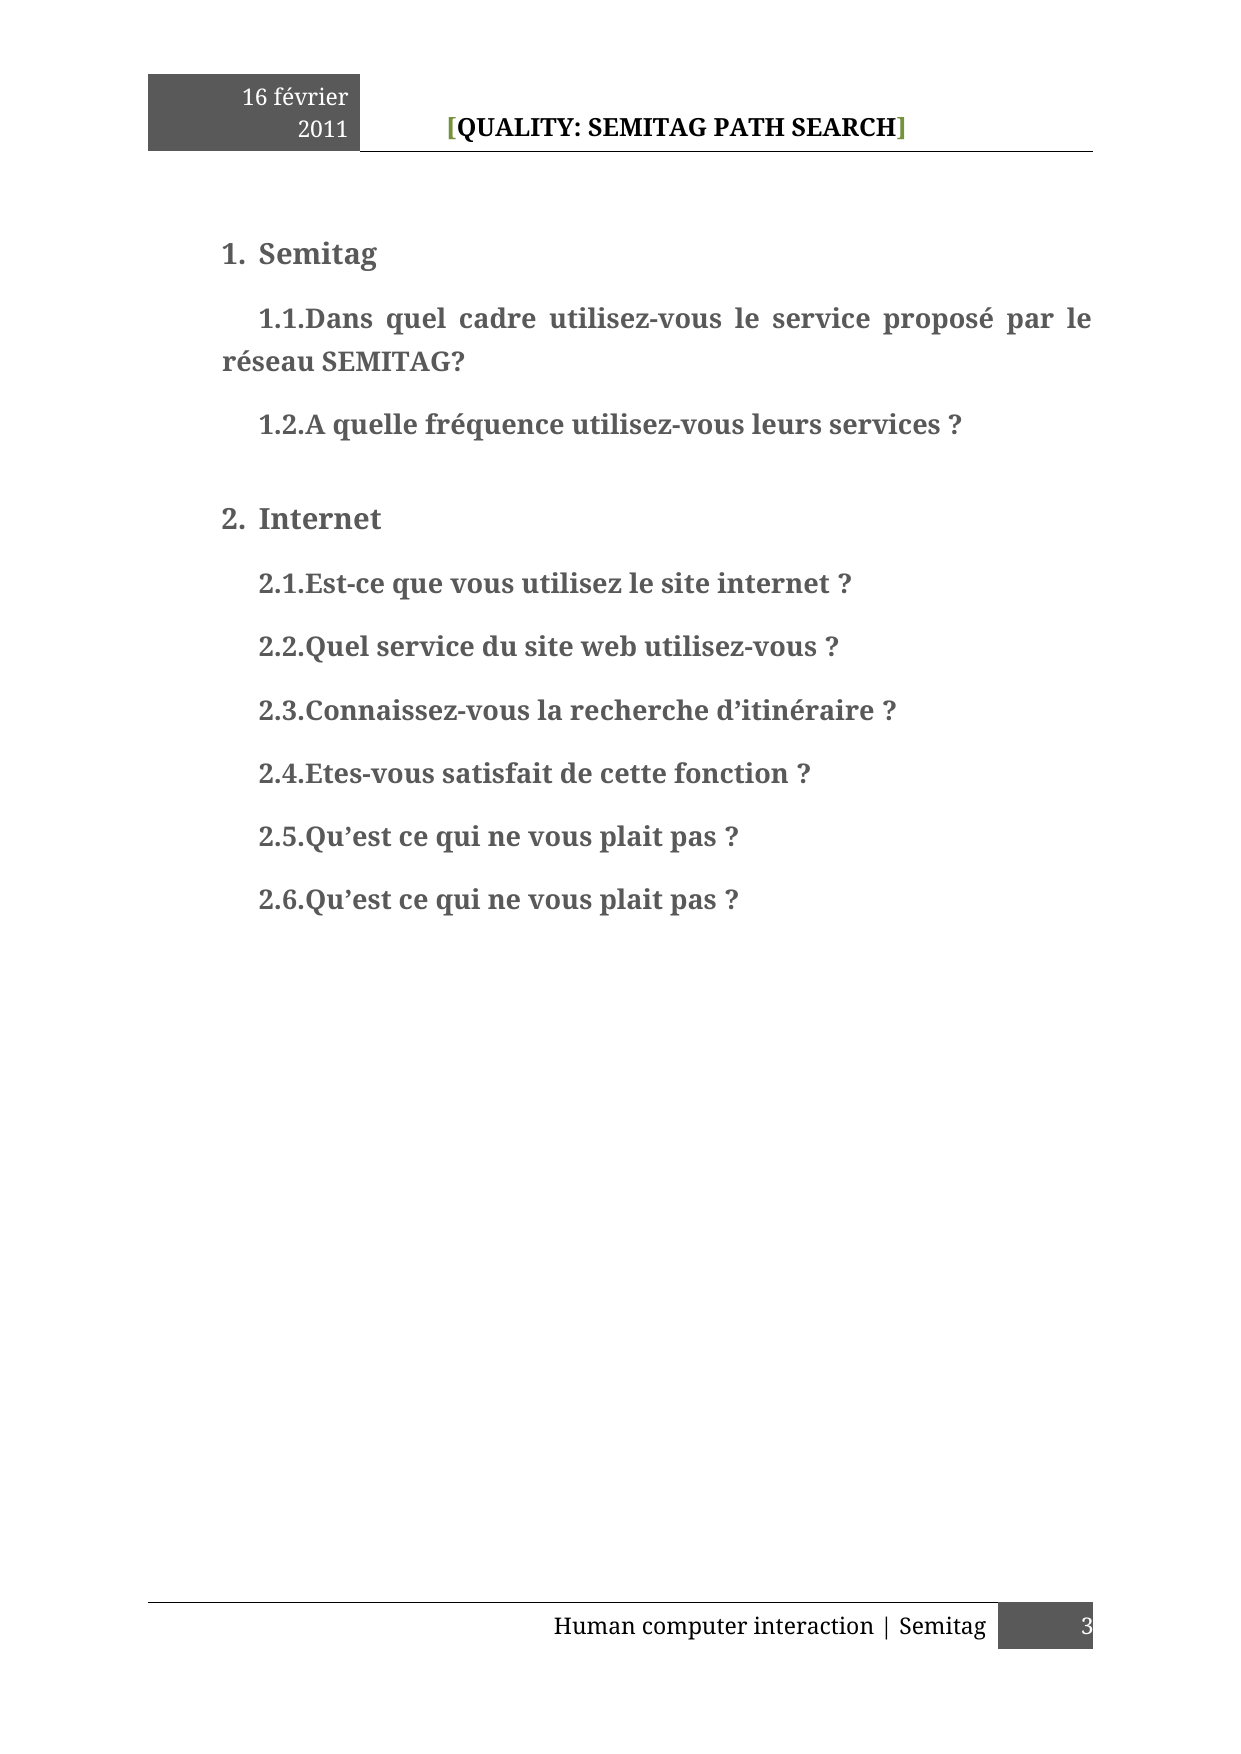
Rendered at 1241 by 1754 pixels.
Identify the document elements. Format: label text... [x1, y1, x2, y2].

subtitle Semitag [148, 233, 1093, 273]
subtitle Est-ce que vous utilisez le site internet ? [185, 564, 1093, 601]
subtitle Connaissez-vous la recherche d’itinéraire ? [185, 691, 1093, 728]
subtitle Qu’est ce qui ne vous plait pas ? [185, 881, 1093, 917]
subtitle Etes-vous satisfait de cette fonction ? [185, 754, 1093, 791]
subtitle Internet [148, 498, 1093, 538]
subtitle Quel service du site web utilisez-vous ? [185, 628, 1093, 664]
subtitle A quelle fréquence utilisez-vous leurs services ? [185, 406, 1093, 442]
subtitle Dans quel cadre utilisez-vous le service proposé par le réseau SEMITAG? [185, 300, 1093, 379]
subtitle Qu’est ce qui ne vous plait pas ? [185, 817, 1093, 854]
